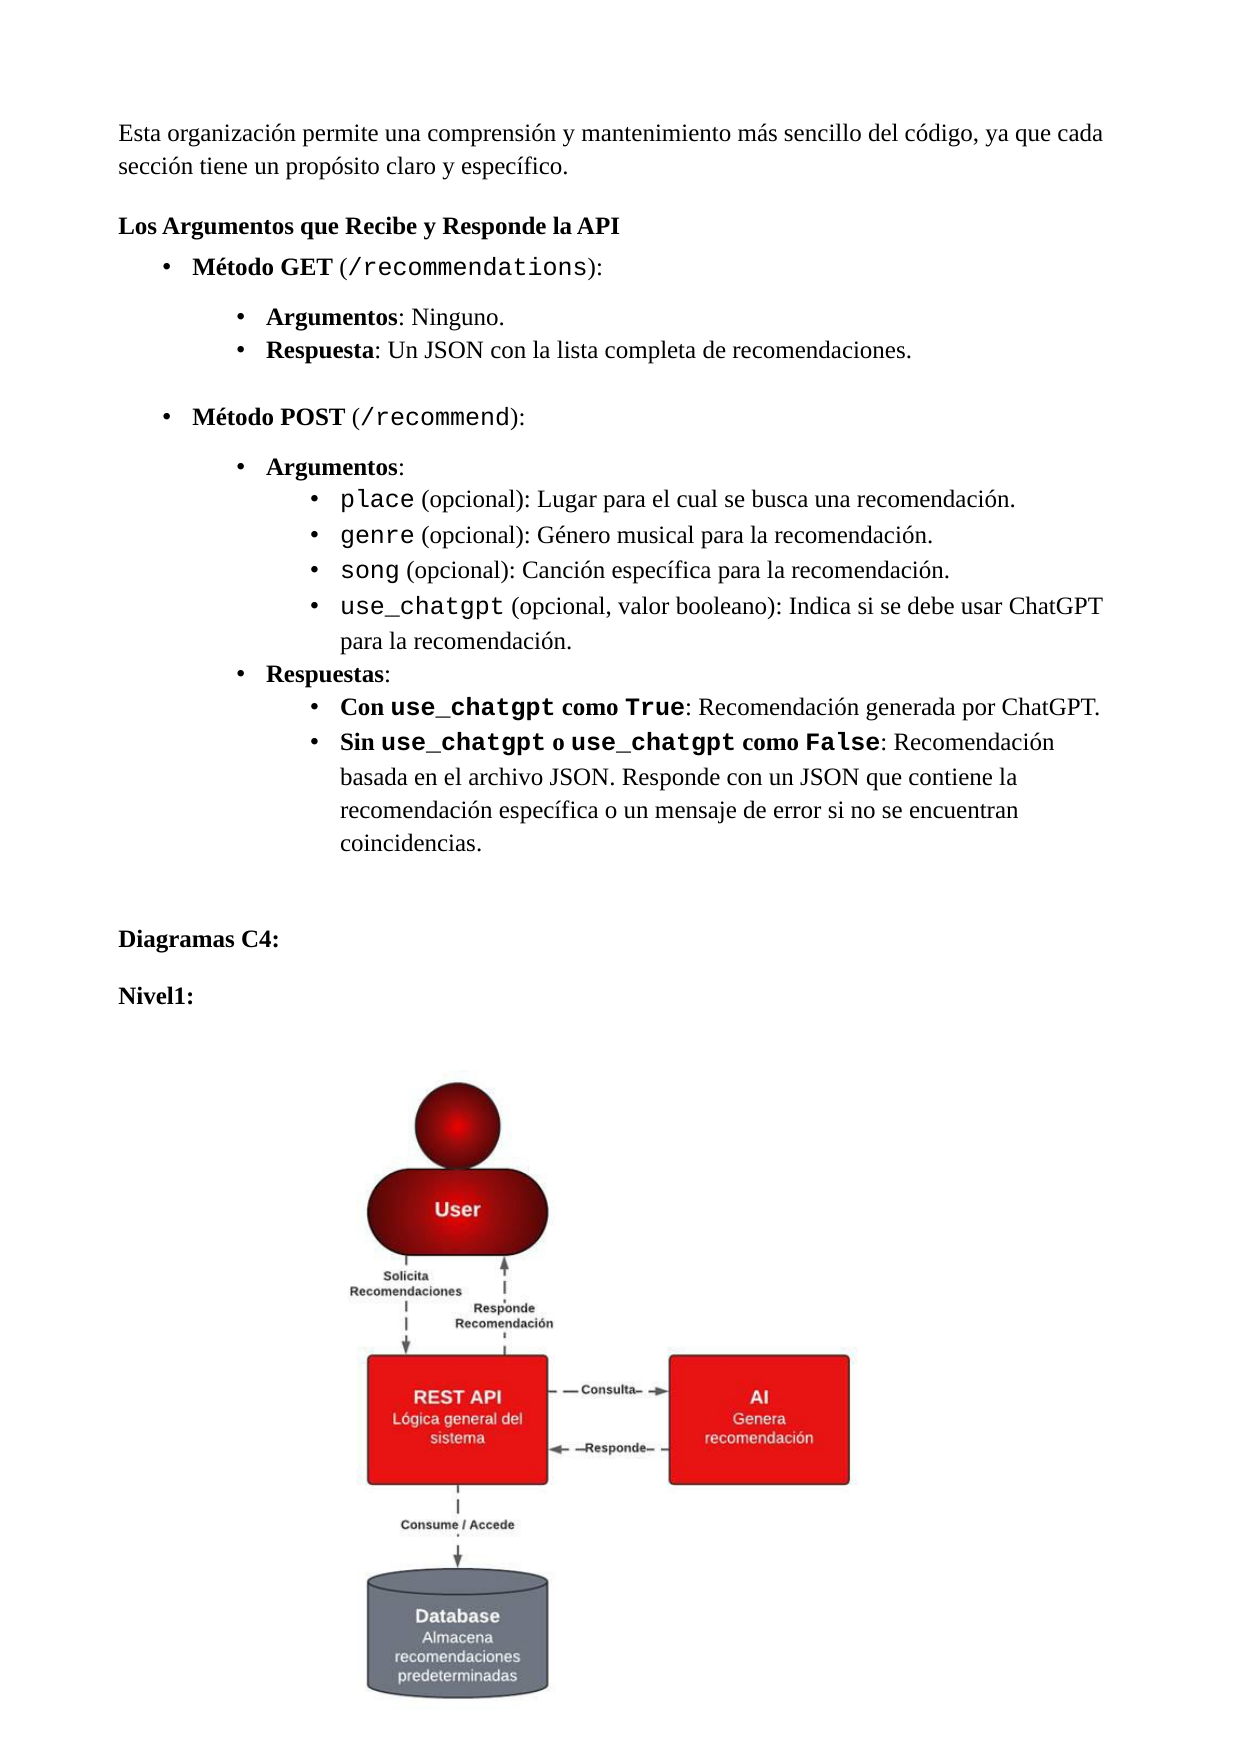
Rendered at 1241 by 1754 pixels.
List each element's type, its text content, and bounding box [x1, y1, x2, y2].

list Argumentos: Ninguno. [236, 302, 1122, 331]
list Método POST (/recommend): [162, 402, 1122, 432]
text Diagramas C4: [118, 924, 1122, 952]
list Método GET (/recommendations): [162, 252, 1122, 283]
list Respuestas: [236, 659, 1122, 688]
text Nivel1: [118, 981, 1122, 1010]
list Sin use_chatgpt o use_chatgpt como False: Recomendación basada en el archivo JSON. Responde con un JSON que contiene la recomendación específica o un mensaje de error si no se encuentran coincidencias. [310, 727, 1122, 857]
list Respuesta: Un JSON con la lista completa de recomendaciones. [236, 336, 1122, 364]
list song (opcional): Canción específica para la recomendación. [310, 555, 1122, 586]
list Argumentos: [236, 452, 1122, 480]
list genre (opcional): Género musical para la recomendación. [310, 520, 1122, 551]
picture [322, 1036, 890, 1745]
text Esta organización permite una comprensión y mantenimiento más sencillo del código, ya que cada sección tiene un propósito claro y específico. [118, 118, 1122, 180]
subtitle Los Argumentos que Recibe y Responde la API [118, 211, 1122, 240]
list place (opcional): Lugar para el cual se busca una recomendación. [310, 484, 1122, 515]
list use_chatgpt (opcional, valor booleano): Indica si se debe usar ChatGPT para la recomendación. [310, 591, 1122, 655]
list Con use_chatgpt como True: Recomendación generada por ChatGPT. [310, 692, 1122, 723]
